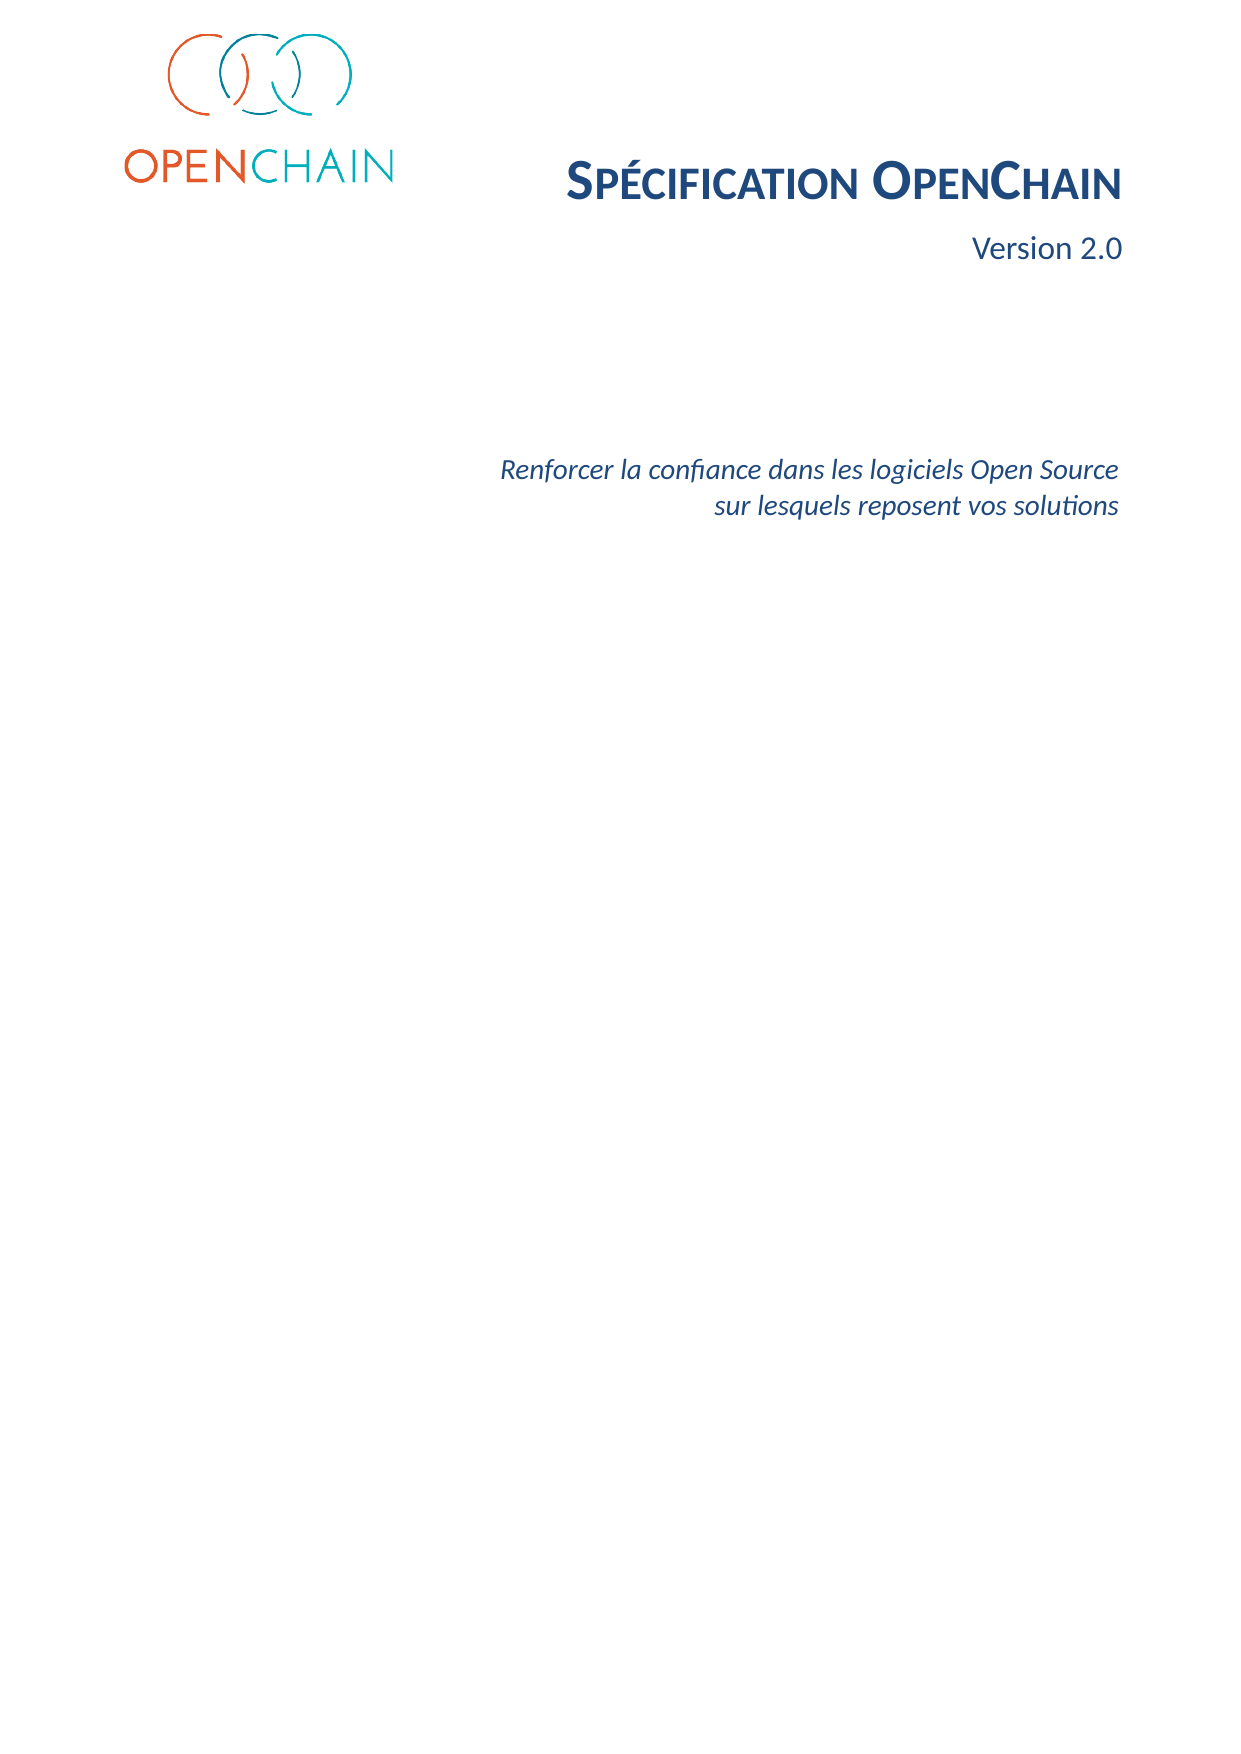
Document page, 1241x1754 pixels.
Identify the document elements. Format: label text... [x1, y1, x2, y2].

subtitle Renforcer la confiance dans les logiciels Open Source sur lesquels reposent vos solutions [118, 451, 1122, 522]
title Spécification OpenChain [118, 143, 1122, 214]
text Version 2.0 [118, 227, 1122, 268]
picture [124, 34, 393, 184]
